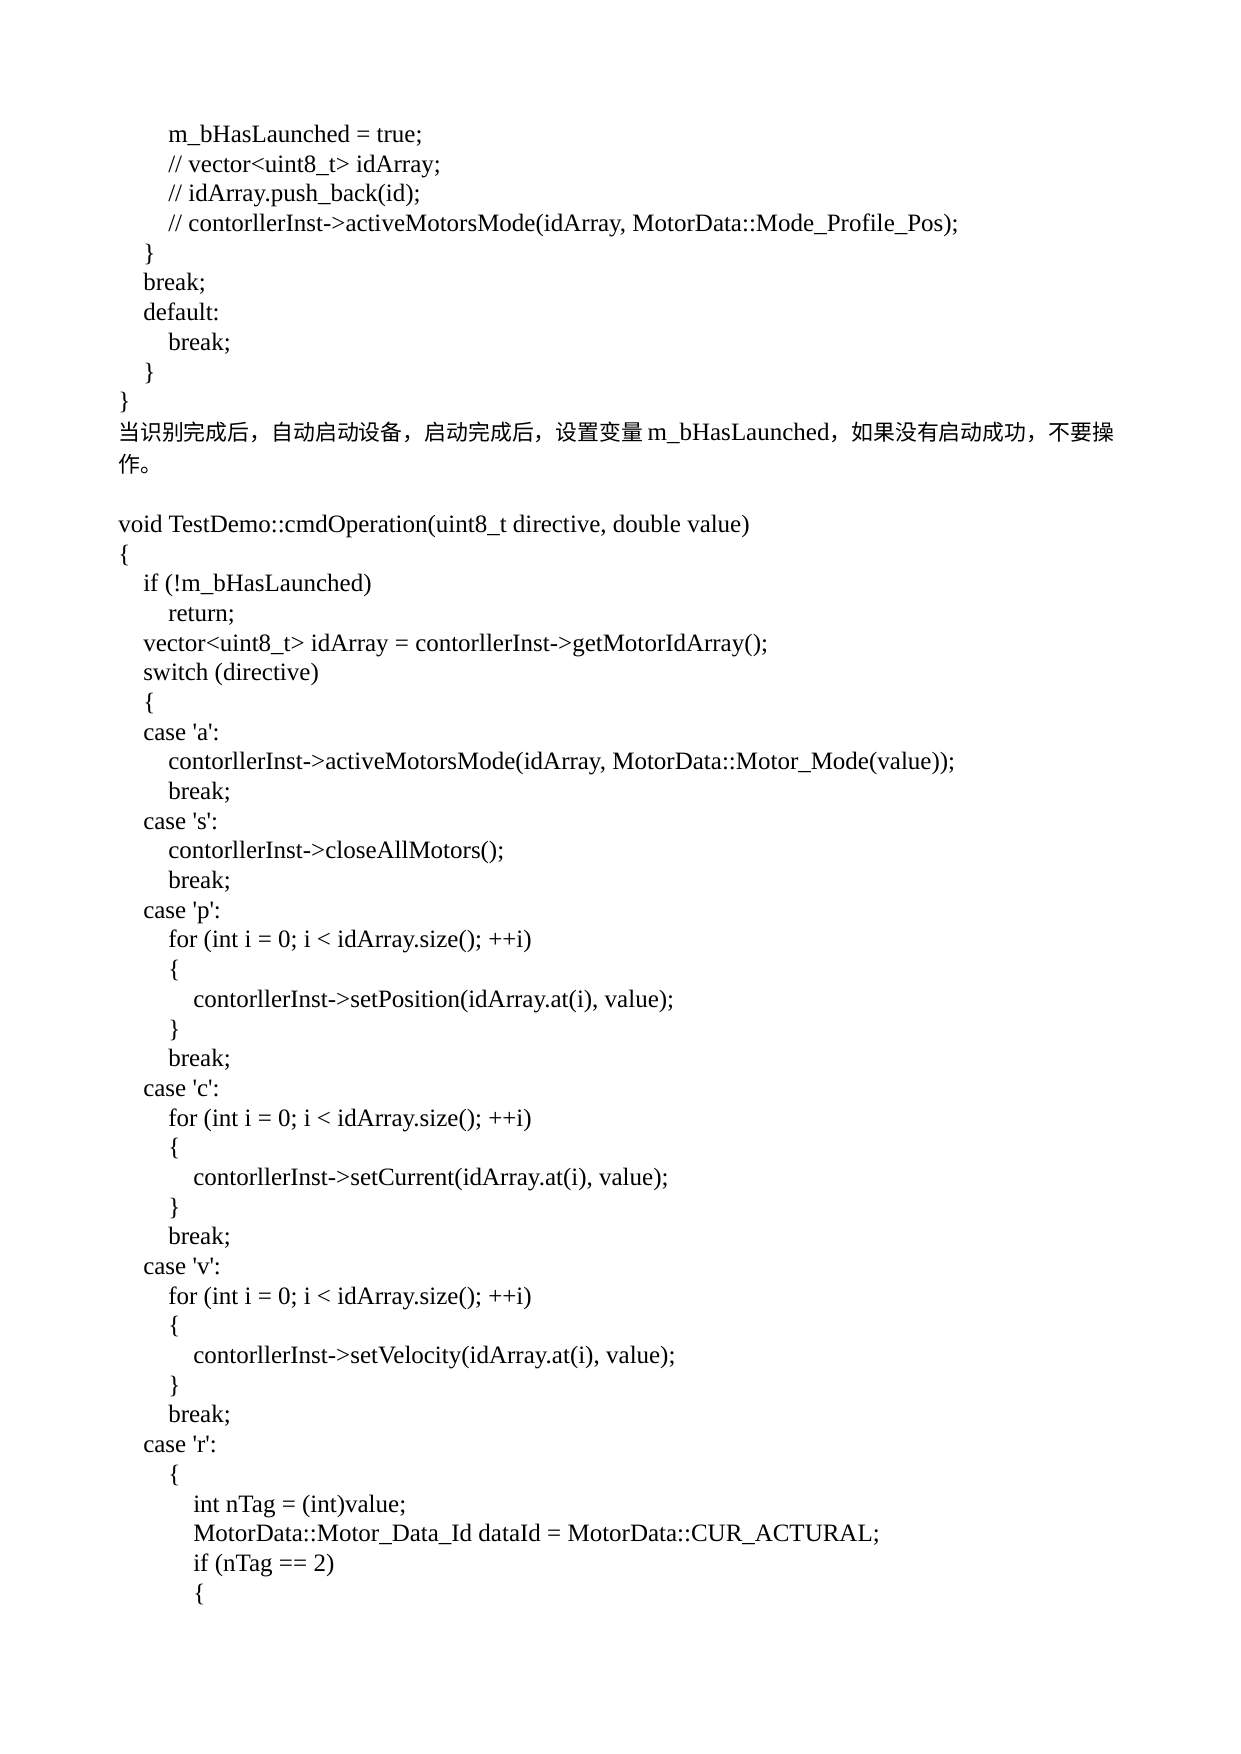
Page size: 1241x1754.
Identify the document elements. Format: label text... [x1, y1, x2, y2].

text { [118, 1309, 1122, 1339]
text break; [118, 775, 1122, 805]
text int nTag = (int)value; [118, 1488, 1122, 1517]
text case 's': [118, 805, 1122, 834]
text break; [118, 1221, 1122, 1250]
text MotorData::Motor_Data_Id dataId = MotorData::CUR_ACTURAL; [118, 1517, 1122, 1547]
text return; [118, 597, 1122, 627]
text contorllerInst->activeMotorsMode(idArray, MotorData::Motor_Mode(value)); [118, 746, 1122, 775]
text } [118, 237, 1122, 267]
text vector<uint8_t> idArray = contorllerInst->getMotorIdArray(); [118, 627, 1122, 656]
text for (int i = 0; i < idArray.size(); ++i) [118, 924, 1122, 953]
text // vector<uint8_t> idArray; [118, 148, 1122, 177]
text { [118, 1131, 1122, 1161]
text switch (directive) [118, 656, 1122, 686]
text break; [118, 1399, 1122, 1428]
text for (int i = 0; i < idArray.size(); ++i) [118, 1102, 1122, 1131]
text } [118, 1013, 1122, 1042]
text // idArray.push_back(id); [118, 177, 1122, 207]
text default: [118, 296, 1122, 326]
text contorllerInst->setCurrent(idArray.at(i), value); [118, 1161, 1122, 1191]
text case 'c': [118, 1072, 1122, 1102]
text // contorllerInst->activeMotorsMode(idArray, MotorData::Mode_Profile_Pos); [118, 207, 1122, 237]
text break; [118, 267, 1122, 296]
text } [118, 1369, 1122, 1399]
text if (nTag == 2) [118, 1547, 1122, 1577]
text } [118, 1191, 1122, 1221]
text } [118, 385, 1122, 415]
text break; [118, 864, 1122, 894]
text void TestDemo::cmdOperation(uint8_t directive, double value) [118, 508, 1122, 538]
text for (int i = 0; i < idArray.size(); ++i) [118, 1280, 1122, 1309]
text case 'r': [118, 1428, 1122, 1458]
text break; [118, 1042, 1122, 1072]
text { [118, 686, 1122, 716]
text contorllerInst->closeAllMotors(); [118, 834, 1122, 864]
text { [118, 1577, 1122, 1606]
text 当识别完成后，自动启动设备，启动完成后，设置变量m_bHasLaunched，如果没有启动成功，不要操作。 [118, 415, 1122, 478]
text case 'v': [118, 1250, 1122, 1280]
text case 'a': [118, 716, 1122, 746]
text { [118, 1458, 1122, 1488]
text if (!m_bHasLaunched) [118, 567, 1122, 597]
text } [118, 356, 1122, 385]
text m_bHasLaunched = true; [118, 118, 1122, 148]
text case 'p': [118, 894, 1122, 924]
text { [118, 953, 1122, 983]
text break; [118, 326, 1122, 356]
text contorllerInst->setPosition(idArray.at(i), value); [118, 983, 1122, 1013]
text { [118, 538, 1122, 567]
text contorllerInst->setVelocity(idArray.at(i), value); [118, 1339, 1122, 1369]
